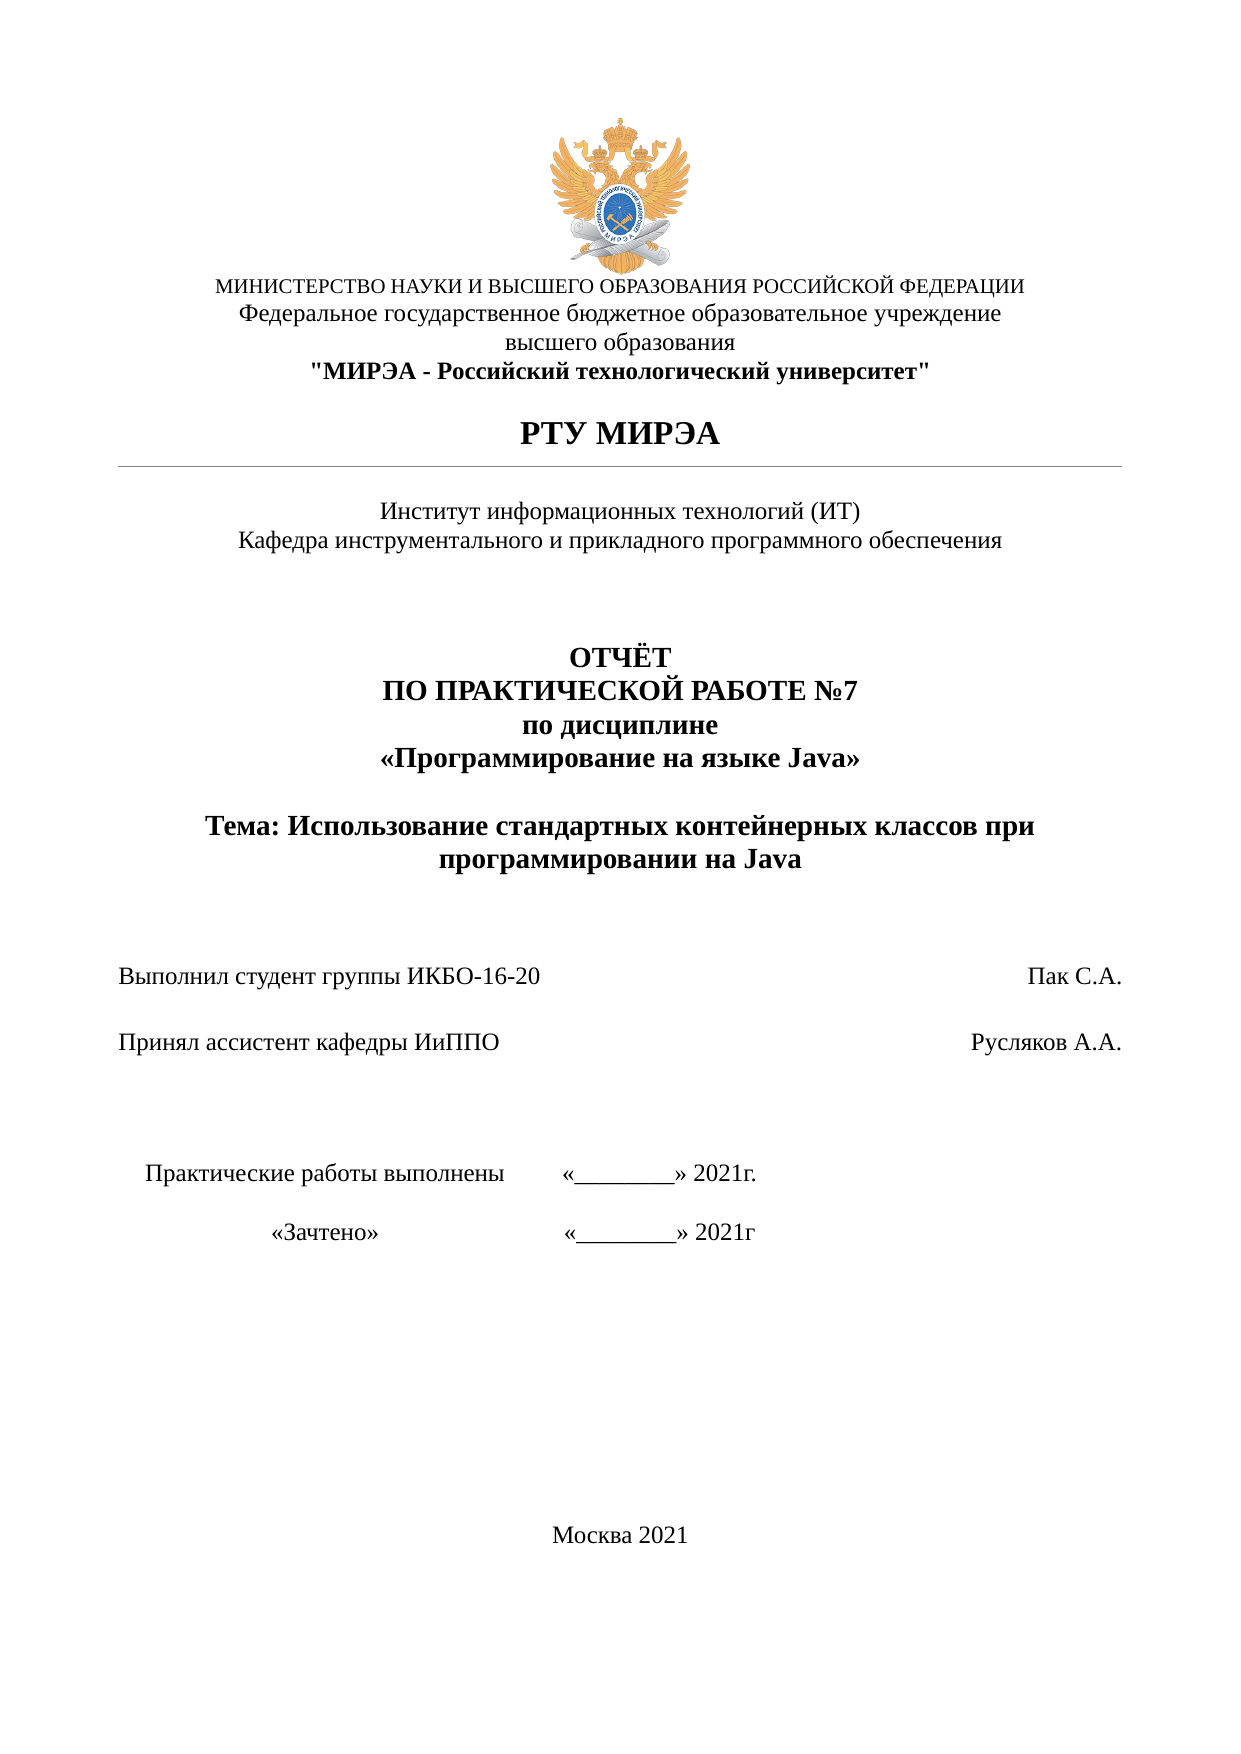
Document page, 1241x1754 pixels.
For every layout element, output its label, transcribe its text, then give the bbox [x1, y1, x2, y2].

table_cell [549, 990, 787, 1056]
text "МИРЭА - Российский технологический университет" [118, 356, 1122, 385]
table_header Практические работы выполнены [118, 1143, 531, 1202]
text Тема: Использование стандартных контейнерных классов при программировании на Java [118, 808, 1122, 875]
text Кафедра инструментального и прикладного программного обеспечения [118, 525, 1122, 554]
table_cell «________» 2021г [531, 1202, 787, 1262]
table_header [549, 961, 787, 990]
text ПО ПРАКТИЧЕСКОЙ РАБОТЕ №7 [118, 673, 1122, 707]
table_header [787, 1143, 1122, 1202]
table_cell Русляков А.А. [787, 990, 1122, 1056]
table_cell [787, 1202, 1122, 1262]
table_header Пак С.А. [787, 961, 1122, 990]
table_cell Принял ассистент кафедры ИиППО [118, 990, 548, 1056]
text МИНИСТЕРСТВО НАУКИ И ВЫСШЕГО ОБРАЗОВАНИЯ РОССИЙСКОЙ ФЕДЕРАЦИИ [118, 118, 1122, 298]
table_cell «Зачтено» [118, 1202, 531, 1262]
text по дисциплине [118, 707, 1122, 741]
table_header Выполнил студент группы ИКБО-16-20 [118, 961, 548, 990]
text Федеральное государственное бюджетное образовательное учреждение [118, 298, 1122, 327]
picture [542, 118, 699, 275]
text Москва 2021 [118, 1521, 1122, 1549]
text Институт информационных технологий (ИТ) [118, 496, 1122, 525]
text РТУ МИРЭА [118, 413, 1122, 452]
table_header «________» 2021г. [531, 1143, 787, 1202]
text ОТЧЁТ [118, 640, 1122, 673]
text «Программирование на языке Java» [118, 741, 1122, 774]
text высшего образования [118, 327, 1122, 356]
